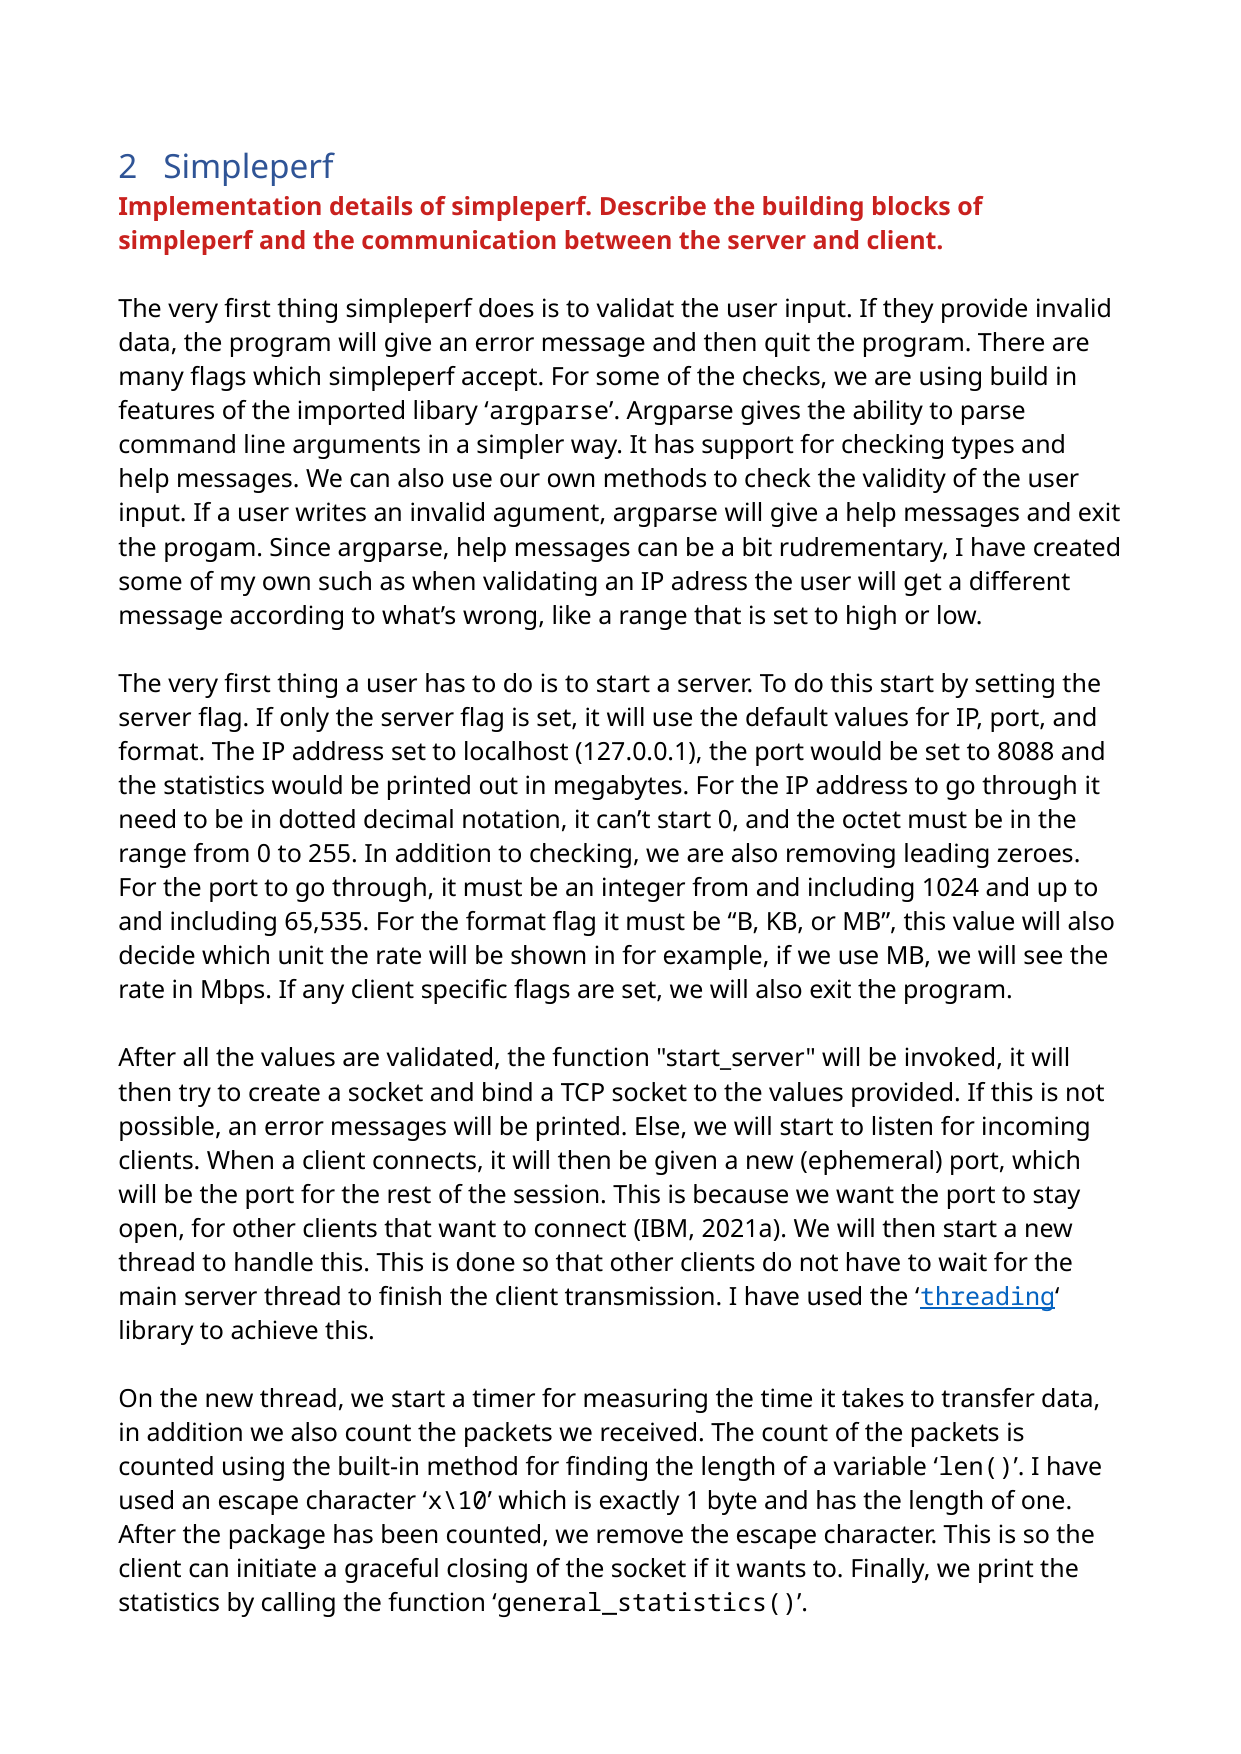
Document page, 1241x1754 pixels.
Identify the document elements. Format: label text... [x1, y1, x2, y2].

text The very first thing simpleperf does is to validat the user input. If they provide invalid data, the program will give an error message and then quit the program. There are many flags which simpleperf accept. For some of the checks, we are using build in features of the imported libary ‘argparse’. Argparse gives the ability to parse command line arguments in a simpler way. It has support for checking types and help messages. We can also use our own methods to check the validity of the user input. If a user writes an invalid agument, argparse will give a help messages and exit the progam. Since argparse, help messages can be a bit rudrementary, I have created some of my own such as when validating an IP adress the user will get a different message according to what’s wrong, like a range that is set to high or low. [118, 291, 1122, 631]
text Implementation details of simpleperf. Describe the building blocks of simpleperf and the communication between the server and client. [118, 188, 1122, 257]
text After all the values are validated, the function "start_server" will be invoked, it will then try to create a socket and bind a TCP socket to the values provided. If this is not possible, an error messages will be printed. Else, we will start to listen for incoming clients. When a client connects, it will then be given a new (ephemeral) port, which will be the port for the rest of the session. This is because we want the port to stay open, for other clients that want to connect (IBM, 2021a). We will then start a new thread to handle this. This is done so that other clients do not have to wait for the main server thread to finish the client transmission. I have used the ‘threading‘ library to achieve this. [118, 1040, 1122, 1347]
text The very first thing a user has to do is to start a server. To do this start by setting the server flag. If only the server flag is set, it will use the default values for IP, port, and format. The IP address set to localhost (127.0.0.1), the port would be set to 8088 and the statistics would be printed out in megabytes. For the IP address to go through it need to be in dotted decimal notation, it can’t start 0, and the octet must be in the range from 0 to 255. In addition to checking, we are also removing leading zeroes. For the port to go through, it must be an integer from and including 1024 and up to and including 65,535. For the format flag it must be “B, KB, or MB”, this value will also decide which unit the rate will be shown in for example, if we use MB, we will see the rate in Mbps. If any client specific flags are set, we will also exit the program. [118, 665, 1122, 1006]
text On the new thread, we start a timer for measuring the time it takes to transfer data, in addition we also count the packets we received. The count of the packets is counted using the built-in method for finding the length of a variable ‘len()’. I have used an escape character ‘x\10’ which is exactly 1 byte and has the length of one. After the package has been counted, we remove the escape character. This is so the client can initiate a graceful closing of the socket if it wants to. Finally, we print the statistics by calling the function ‘general_statistics()’. [118, 1381, 1122, 1619]
subtitle Simpleperf [118, 143, 1122, 188]
